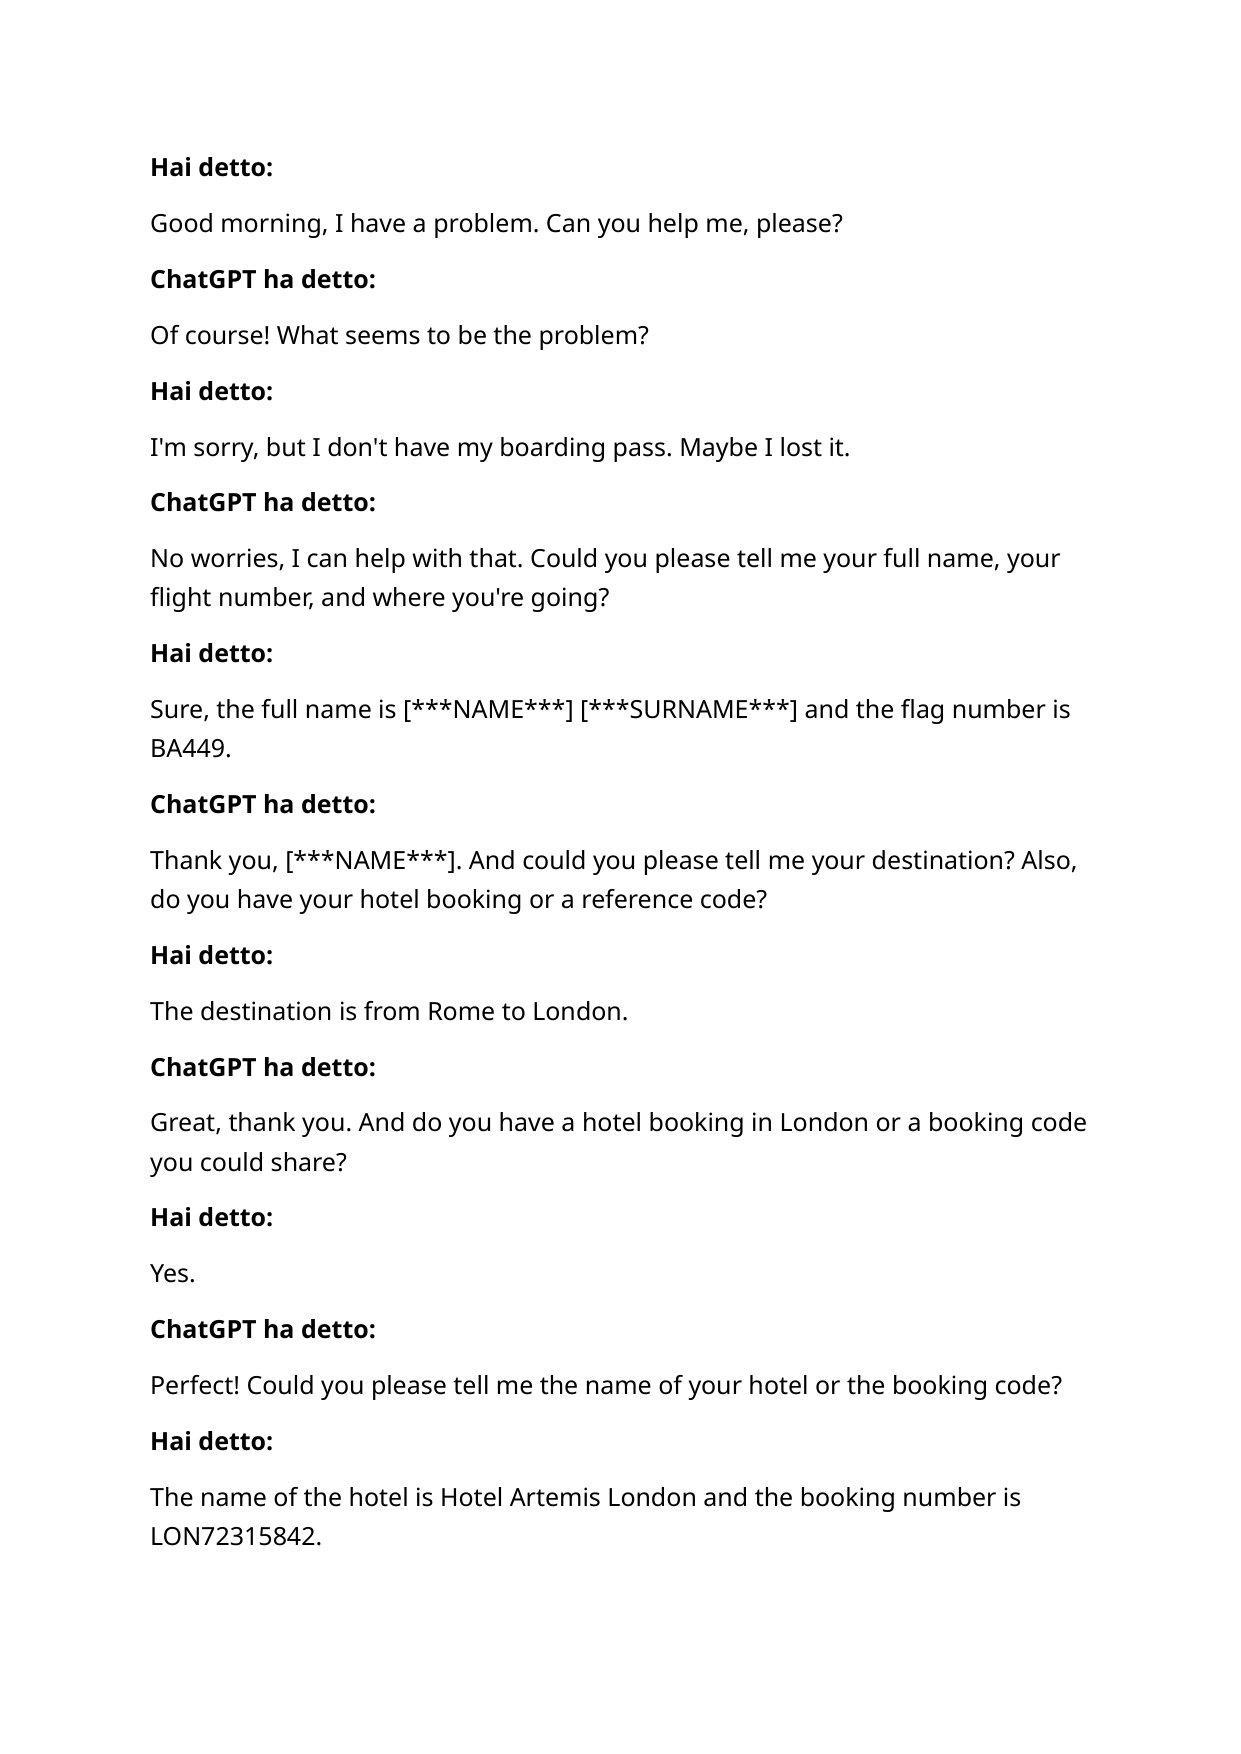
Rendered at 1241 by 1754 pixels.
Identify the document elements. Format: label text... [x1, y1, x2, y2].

text Yes. [150, 1256, 1090, 1290]
text Perfect! Could you please tell me the name of your hotel or the booking code? [150, 1367, 1090, 1402]
text Hai detto: [150, 937, 1090, 972]
text Hai detto: [150, 636, 1090, 670]
text ChatGPT ha detto: [150, 1049, 1090, 1083]
text No worries, I can help with that. Could you please tell me your full name, your flight number, and where you're going? [150, 541, 1090, 614]
text Hai detto: [150, 373, 1090, 407]
text Thank you, [***NAME***]. And could you please tell me your destination? Also, do you have your hotel booking or a reference code? [150, 842, 1090, 916]
text Sure, the full name is [***NAME***] [***SURNAME***] and the flag number is BA449. [150, 692, 1090, 765]
text ChatGPT ha detto: [150, 787, 1090, 821]
text I'm sorry, but I don't have my boarding pass. Maybe I lost it. [150, 429, 1090, 463]
text ChatGPT ha detto: [150, 485, 1090, 519]
text ChatGPT ha detto: [150, 1312, 1090, 1346]
text Of course! What seems to be the problem? [150, 317, 1090, 352]
text The destination is from Rome to London. [150, 993, 1090, 1027]
text Good morning, I have a problem. Can you help me, please? [150, 206, 1090, 240]
text Hai detto: [150, 1423, 1090, 1457]
text The name of the hotel is Hotel Artemis London and the booking number is LON72315842. [150, 1479, 1090, 1552]
text Hai detto: [150, 150, 1090, 184]
text Great, thank you. And do you have a hotel booking in London or a booking code you could share? [150, 1105, 1090, 1178]
text Hai detto: [150, 1200, 1090, 1234]
text ChatGPT ha detto: [150, 262, 1090, 296]
